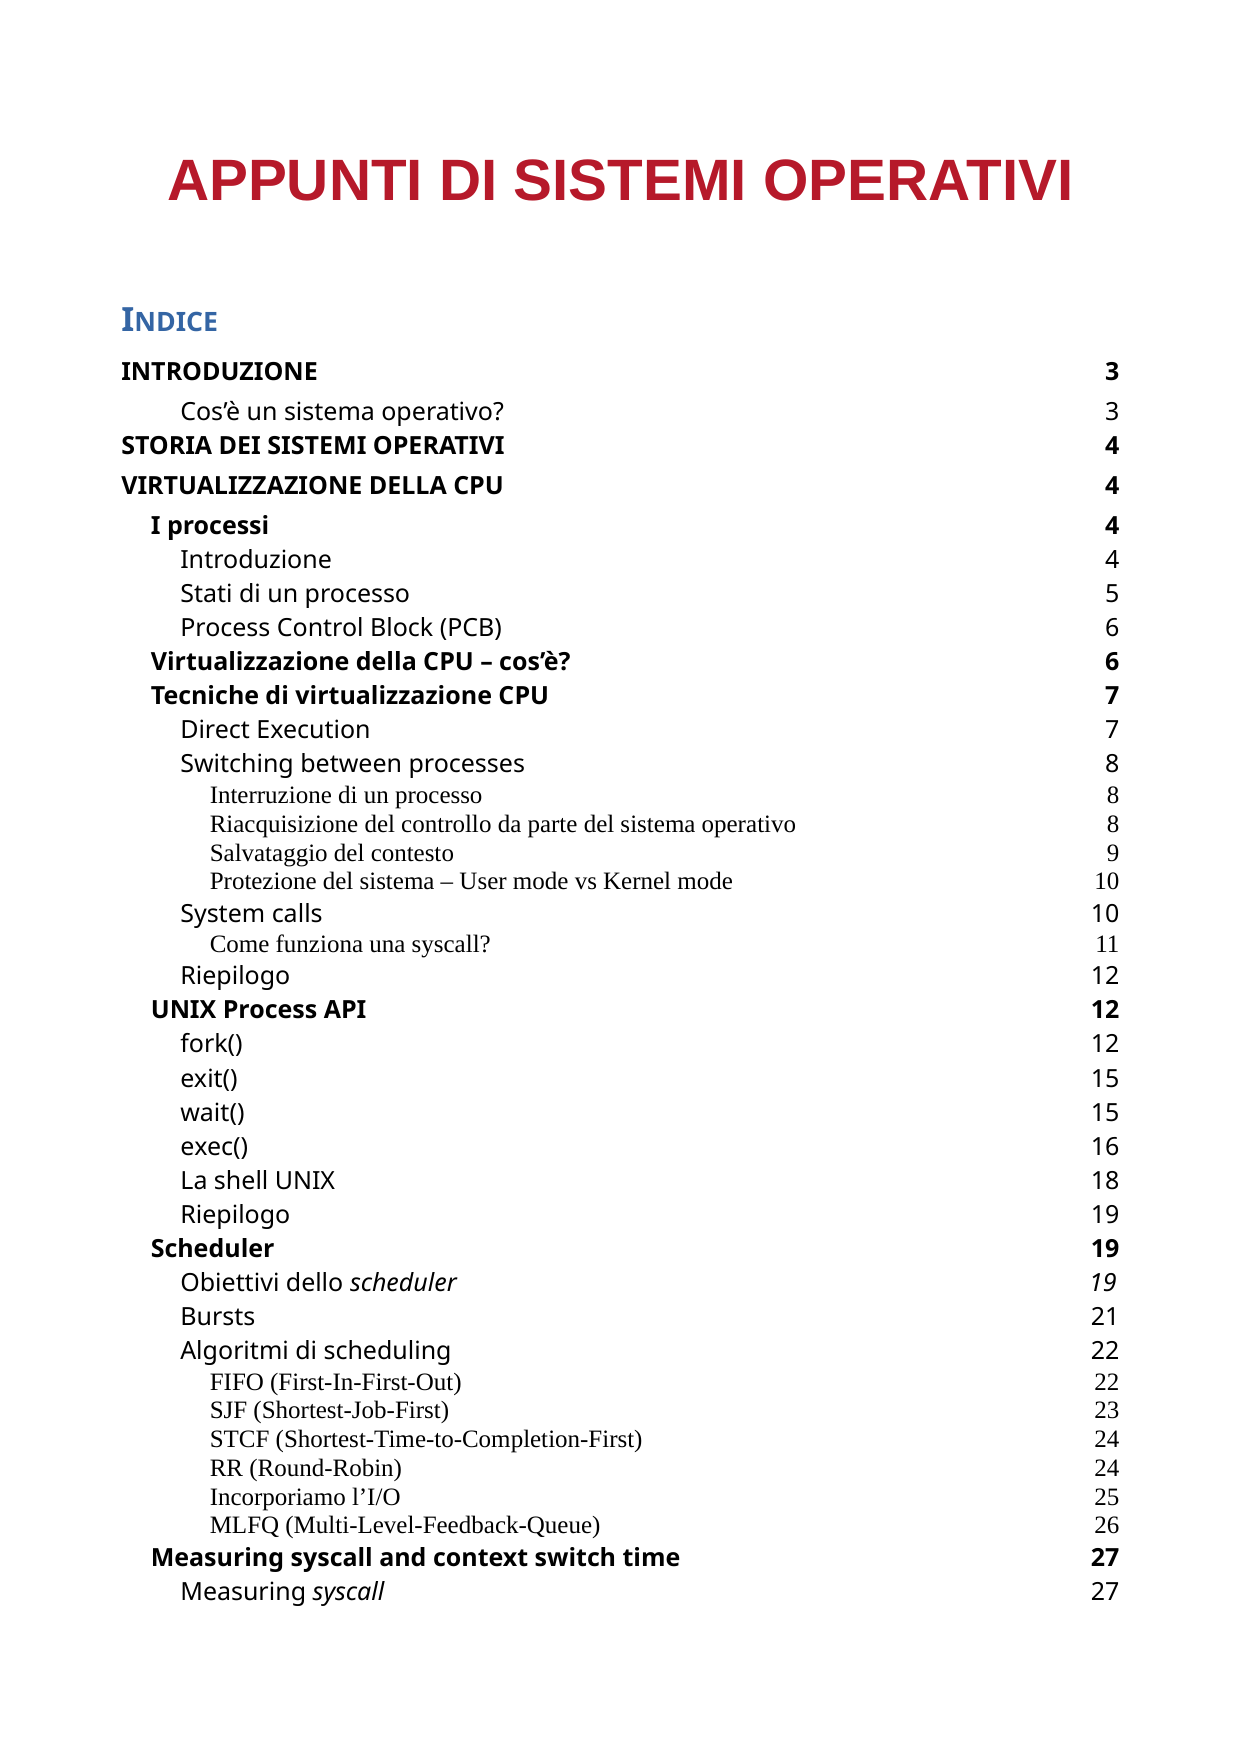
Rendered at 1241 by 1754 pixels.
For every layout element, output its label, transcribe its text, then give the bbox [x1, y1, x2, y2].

text UNIX Process API 12 [121, 992, 1119, 1026]
subtitle Indice [121, 296, 1119, 341]
text exit() 15 [121, 1060, 1119, 1094]
text exec() 16 [121, 1128, 1119, 1162]
text Algoritmi di scheduling 22 [121, 1333, 1119, 1367]
text Protezione del sistema – User mode vs Kernel mode 10 [209, 866, 1119, 895]
text MLFQ (Multi-Level-Feedback-Queue) 26 [209, 1511, 1119, 1539]
text fork() 12 [121, 1026, 1119, 1060]
text Introduzione 3 [121, 354, 1119, 388]
text Storia dei Sistemi Operativi 4 [121, 428, 1119, 462]
text FIFO (First-In-First-Out) 22 [209, 1367, 1119, 1396]
text SJF (Shortest-Job-First) 23 [209, 1396, 1119, 1424]
text Riepilogo 19 [121, 1196, 1119, 1231]
text Measuring syscall and context switch time 27 [121, 1539, 1119, 1573]
text Introduzione 4 [121, 542, 1119, 576]
text Incorporiamo l’I/O 25 [209, 1482, 1119, 1511]
text STCF (Shortest-Time-to-Completion-First) 24 [209, 1424, 1119, 1453]
text Process Control Block (PCB) 6 [121, 610, 1119, 644]
text Interruzione di un processo 8 [209, 780, 1119, 809]
text wait() 15 [121, 1094, 1119, 1128]
text Riepilogo 12 [121, 958, 1119, 992]
text Direct Execution 7 [121, 712, 1119, 746]
text System calls 10 [121, 895, 1119, 929]
text Tecniche di virtualizzazione CPU 7 [121, 678, 1119, 712]
text Cos’è un sistema operativo? 3 [121, 394, 1119, 428]
text Riacquisizione del controllo da parte del sistema operativo 8 [209, 809, 1119, 838]
text Come funziona una syscall? 11 [209, 929, 1119, 958]
text Measuring syscall 27 [121, 1573, 1119, 1607]
text I processi 4 [121, 508, 1119, 542]
text Stati di un processo 5 [121, 576, 1119, 610]
text Virtualizzazione della CPU 4 [121, 468, 1119, 502]
text Salvataggio del contesto 9 [209, 838, 1119, 866]
text Virtualizzazione della CPU – cos’è? 6 [121, 644, 1119, 678]
text RR (Round-Robin) 24 [209, 1453, 1119, 1482]
text La shell UNIX 18 [121, 1162, 1119, 1196]
text Switching between processes 8 [121, 746, 1119, 780]
text Scheduler 19 [121, 1231, 1119, 1264]
text Bursts 21 [121, 1299, 1119, 1333]
text Obiettivi dello scheduler 19 [121, 1264, 1119, 1299]
title APPUNTI DI SISTEMI OPERATIVI [121, 146, 1119, 213]
